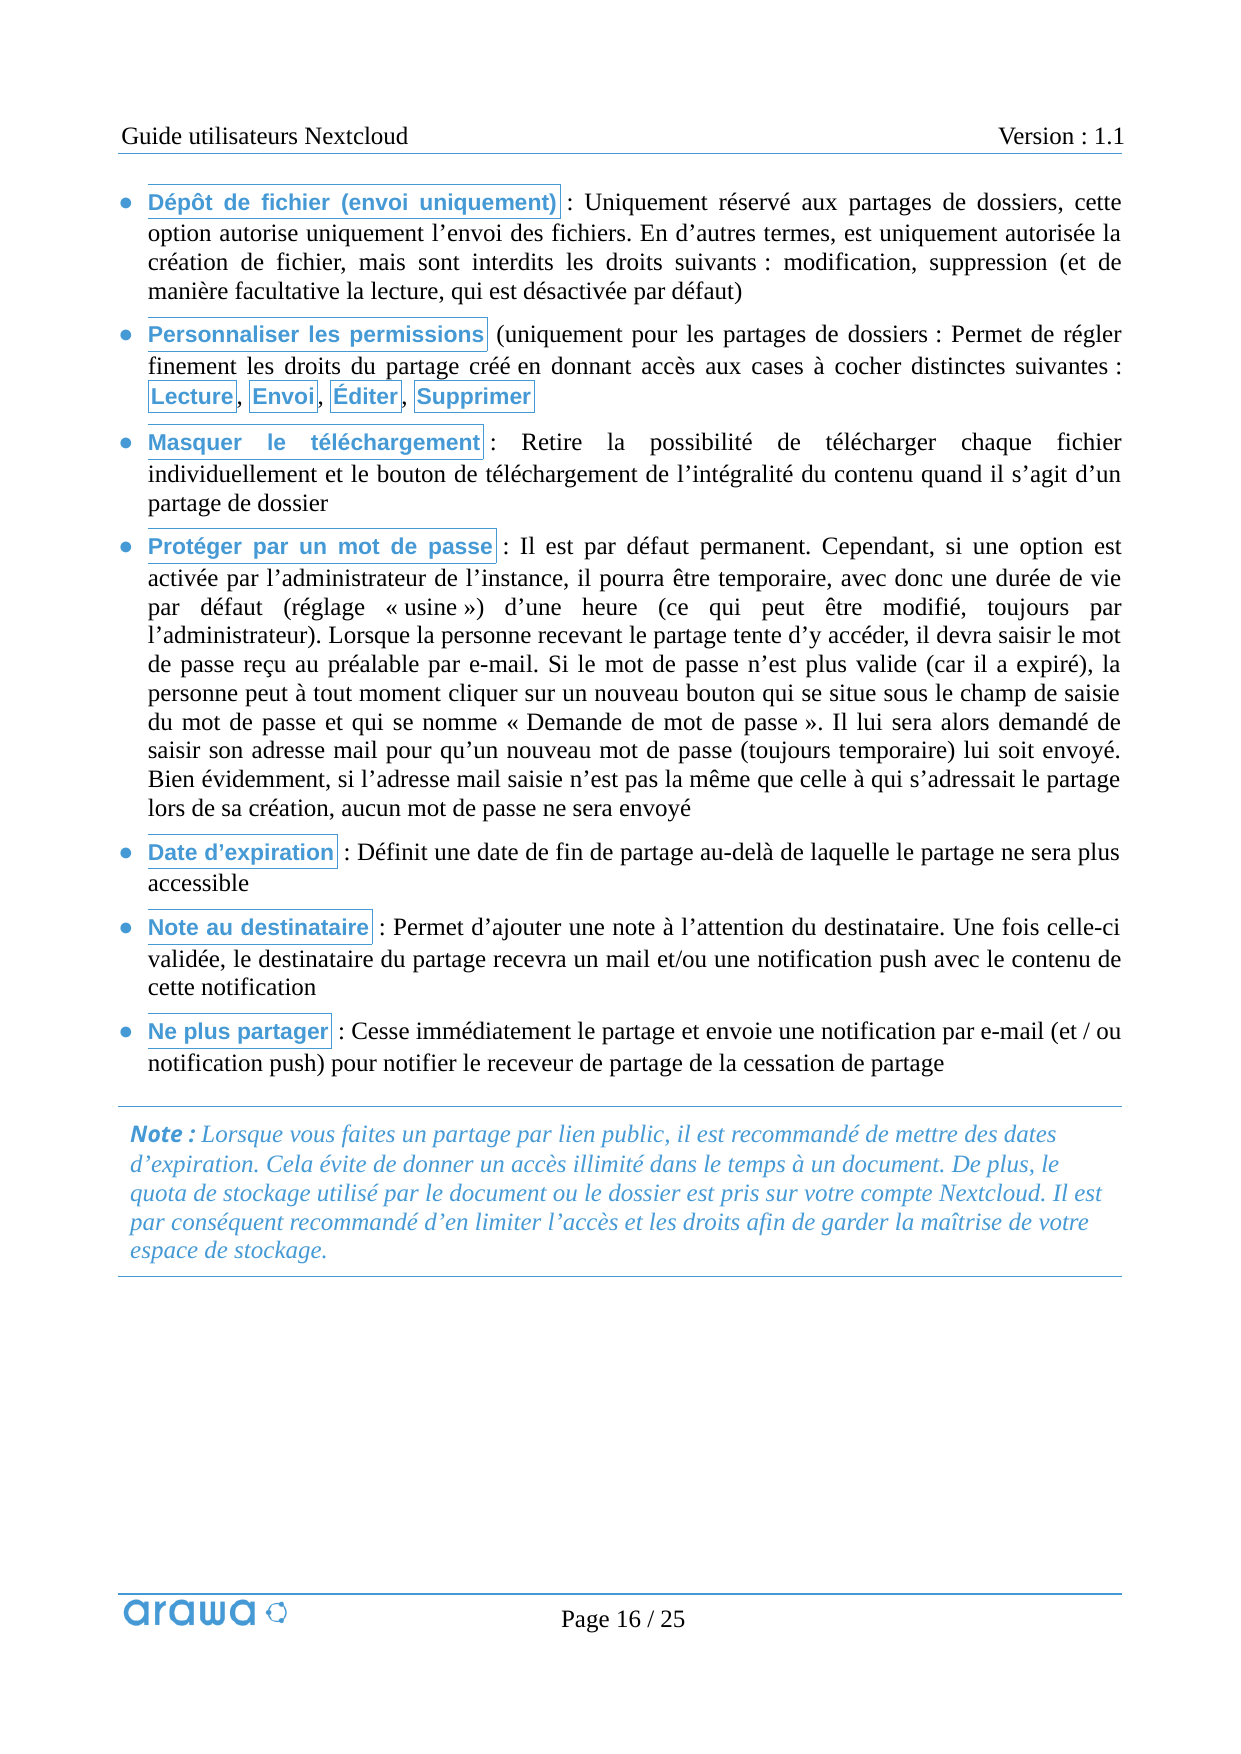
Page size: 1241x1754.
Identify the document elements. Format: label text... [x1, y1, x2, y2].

list Date d’expiration : Définit une date de fin de partage au-delà de laquelle le partage ne sera plus accessible [118, 834, 1122, 897]
list Personnaliser les permissions (uniquement pour les partages de dossiers : Permet de régler finement les droits du partage créé en donnant accès aux cases à cocher distinctes suivantes : Lecture, Envoi, Éditer, Supprimer [118, 317, 1122, 412]
list Masquer le téléchargement : Retire la possibilité de télécharger chaque fichier individuellement et le bouton de téléchargement de l’intégralité du contenu quand il s’agit d’un partage de dossier [118, 424, 1122, 517]
list Protéger par un mot de passe : Il est par défaut permanent. Cependant, si une option est activée par l’administrateur de l’instance, il pourra être temporaire, avec donc une durée de vie par défaut (réglage « usine ») d’une heure (ce qui peut être modifié, toujours par l’administrateur). Lorsque la personne recevant le partage tente d’y accéder, il devra saisir le mot de passe reçu au préalable par e-mail. Si le mot de passe n’est plus valide (car il a expiré), la personne peut à tout moment cliquer sur un nouveau bouton qui se situe sous le champ de saisie du mot de passe et qui se nomme « Demande de mot de passe ». Il lui sera alors demandé de saisir son adresse mail pour qu’un nouveau mot de passe (toujours temporaire) lui soit envoyé. Bien évidemment, si l’adresse mail saisie n’est pas la même que celle à qui s’adressait le partage lors de sa création, aucun mot de passe ne sera envoyé [118, 528, 1122, 822]
list Note au destinataire : Permet d’ajouter une note à l’attention du destinataire. Une fois celle-ci validée, le destinataire du partage recevra un mail et/ou une notification push avec le contenu de cette notification [118, 909, 1122, 1001]
text Note : Lorsque vous faites un partage par lien public, il est recommandé de mettre des dates d’expiration. Cela évite de donner un accès illimité dans le temps à un document. De plus, le quota de stockage utilisé par le document ou le dossier est pris sur votre compte Nextcloud. Il est par conséquent recommandé d’en limiter l’accès et les droits afin de garder la maîtrise de votre espace de stockage. [118, 1107, 1122, 1276]
list Ne plus partager : Cesse immédiatement le partage et envoie une notification par e-mail (et / ou notification push) pour notifier le receveur de partage de la cessation de partage [118, 1013, 1122, 1077]
picture [121, 1597, 290, 1628]
list Dépôt de fichier (envoi uniquement) : Uniquement réservé aux partages de dossiers, cette option autorise uniquement l’envoi des fichiers. En d’autres termes, est uniquement autorisée la création de fichier, mais sont interdits les droits suivants : modification, suppression (et de manière facultative la lecture, qui est désactivée par défaut) [118, 184, 1122, 305]
